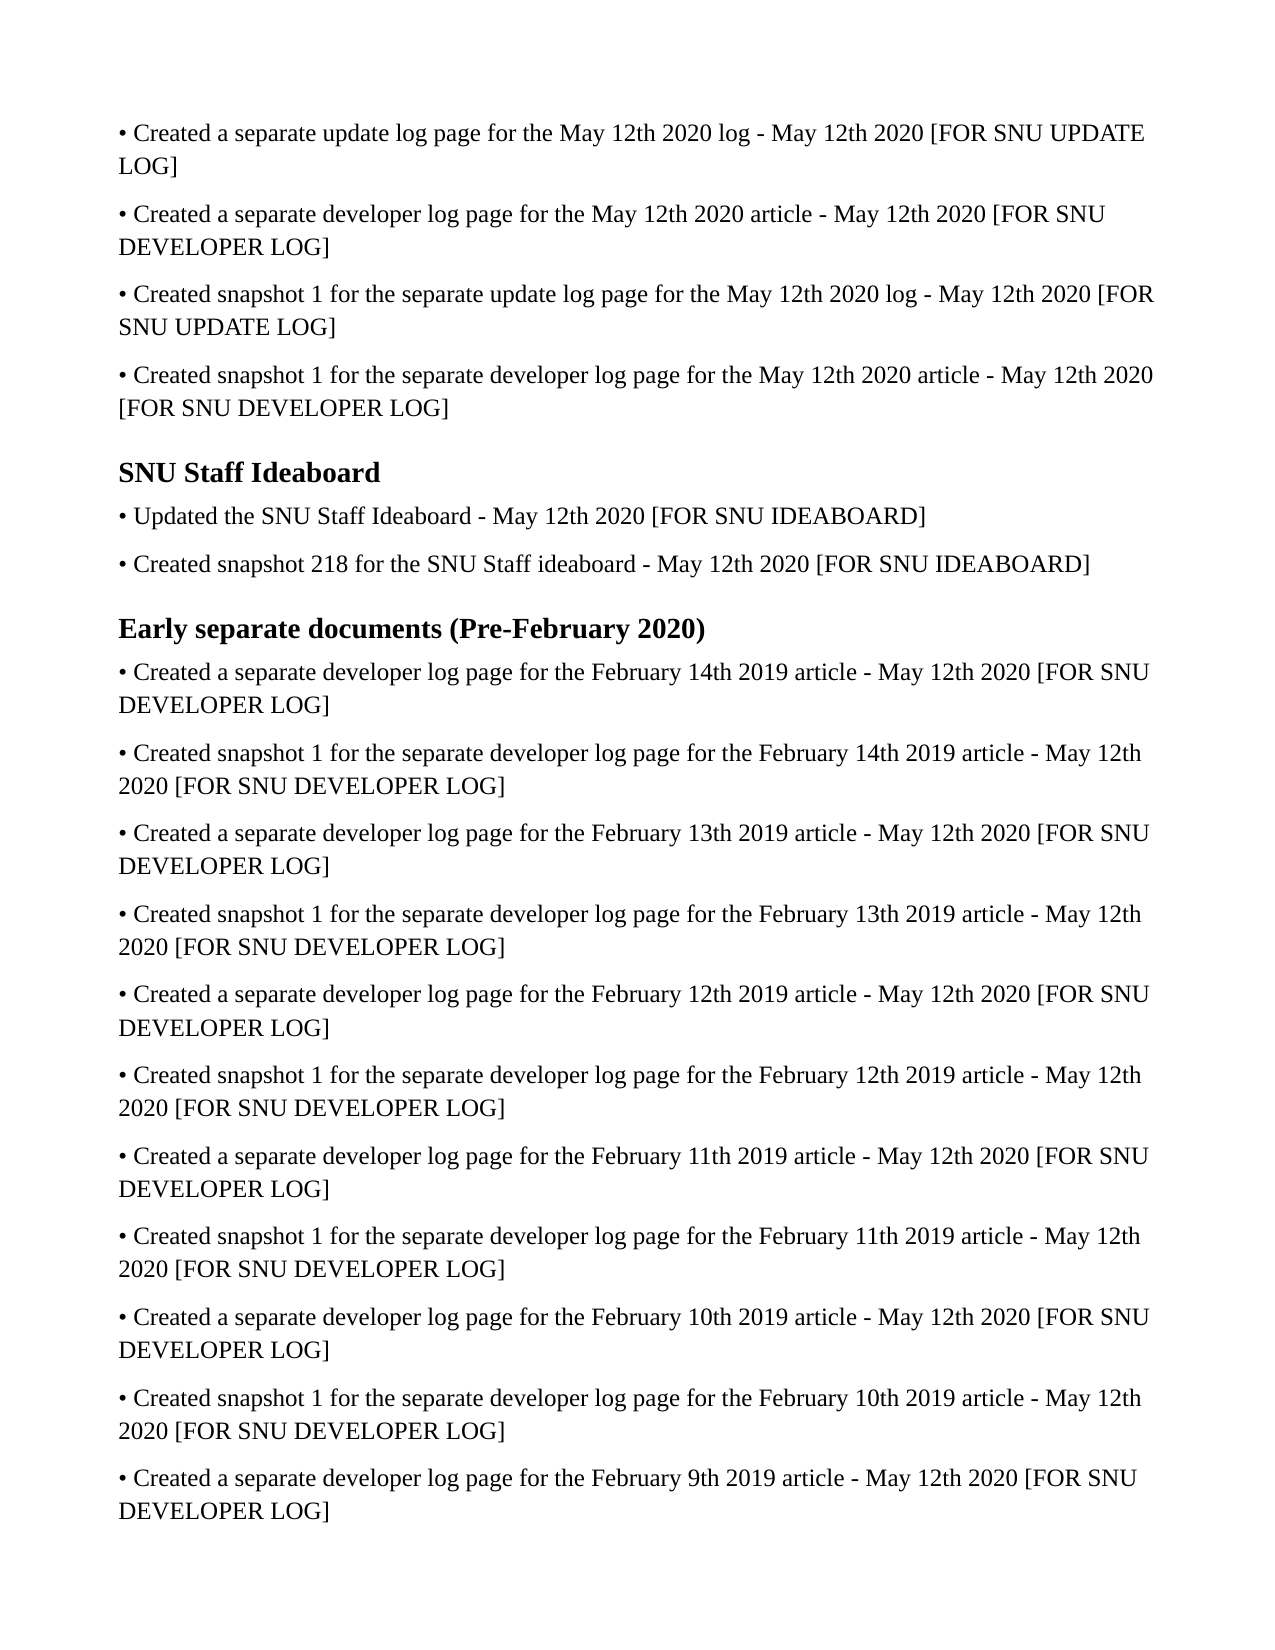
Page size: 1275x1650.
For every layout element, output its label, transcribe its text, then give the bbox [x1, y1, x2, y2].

text • Created a separate developer log page for the February 12th 2019 article - May 12th 2020 [FOR SNU DEVELOPER LOG] [118, 979, 1157, 1041]
text • Created a separate update log page for the May 12th 2020 log - May 12th 2020 [FOR SNU UPDATE LOG] [118, 118, 1157, 180]
text • Created a separate developer log page for the May 12th 2020 article - May 12th 2020 [FOR SNU DEVELOPER LOG] [118, 199, 1157, 261]
text • Created a separate developer log page for the February 14th 2019 article - May 12th 2020 [FOR SNU DEVELOPER LOG] [118, 657, 1157, 719]
text • Created a separate developer log page for the February 11th 2019 article - May 12th 2020 [FOR SNU DEVELOPER LOG] [118, 1141, 1157, 1203]
text • Created a separate developer log page for the February 10th 2019 article - May 12th 2020 [FOR SNU DEVELOPER LOG] [118, 1302, 1157, 1364]
text • Created snapshot 1 for the separate developer log page for the February 13th 2019 article - May 12th 2020 [FOR SNU DEVELOPER LOG] [118, 899, 1157, 961]
text • Updated the SNU Staff Ideaboard - May 12th 2020 [FOR SNU IDEABOARD] [118, 501, 1157, 530]
text • Created snapshot 1 for the separate developer log page for the February 10th 2019 article - May 12th 2020 [FOR SNU DEVELOPER LOG] [118, 1383, 1157, 1444]
text • Created snapshot 218 for the SNU Staff ideaboard - May 12th 2020 [FOR SNU IDEABOARD] [118, 549, 1157, 578]
subtitle Early separate documents (Pre-February 2020) [118, 611, 1157, 644]
text • Created snapshot 1 for the separate developer log page for the February 11th 2019 article - May 12th 2020 [FOR SNU DEVELOPER LOG] [118, 1221, 1157, 1283]
subtitle SNU Staff Ideaboard [118, 455, 1157, 489]
text • Created a separate developer log page for the February 13th 2019 article - May 12th 2020 [FOR SNU DEVELOPER LOG] [118, 818, 1157, 880]
text • Created snapshot 1 for the separate developer log page for the February 12th 2019 article - May 12th 2020 [FOR SNU DEVELOPER LOG] [118, 1060, 1157, 1122]
text • Created a separate developer log page for the February 9th 2019 article - May 12th 2020 [FOR SNU DEVELOPER LOG] [118, 1463, 1157, 1525]
text • Created snapshot 1 for the separate developer log page for the February 14th 2019 article - May 12th 2020 [FOR SNU DEVELOPER LOG] [118, 738, 1157, 799]
text • Created snapshot 1 for the separate update log page for the May 12th 2020 log - May 12th 2020 [FOR SNU UPDATE LOG] [118, 279, 1157, 341]
text • Created snapshot 1 for the separate developer log page for the May 12th 2020 article - May 12th 2020 [FOR SNU DEVELOPER LOG] [118, 360, 1157, 422]
